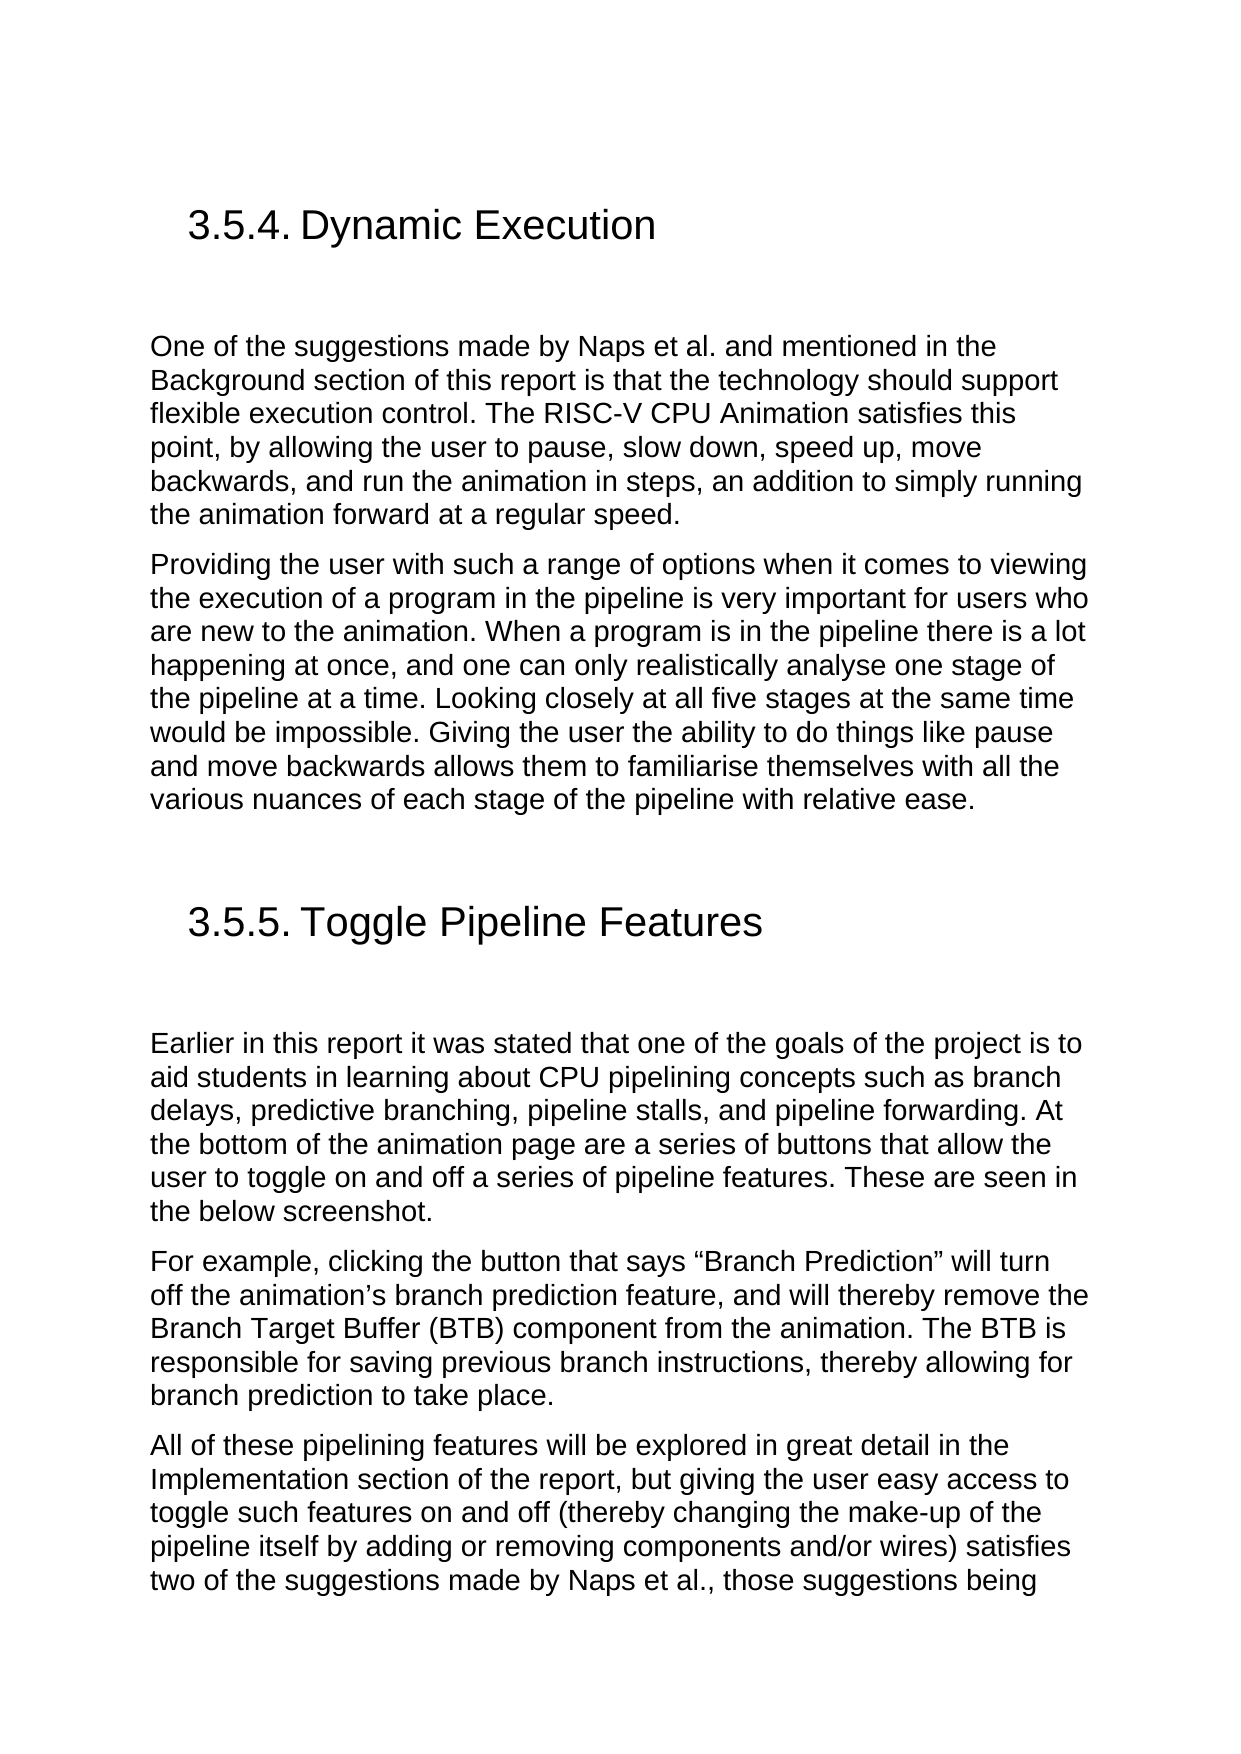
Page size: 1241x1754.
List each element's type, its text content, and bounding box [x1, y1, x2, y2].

text For example, clicking the button that says “Branch Prediction” will turn off the animation’s branch prediction feature, and will thereby remove the Branch Target Buffer (BTB) component from the animation. The BTB is responsible for saving previous branch instructions, thereby allowing for branch prediction to take place. [150, 1244, 1090, 1412]
text Earlier in this report it was stated that one of the goals of the project is to aid students in learning about CPU pipelining concepts such as branch delays, predictive branching, pipeline stalls, and pipeline forwarding. At the bottom of the animation page are a series of buttons that allow the user to toggle on and off a series of pipeline features. These are seen in the below screenshot. [150, 1026, 1090, 1227]
list Toggle Pipeline Features [187, 897, 1090, 945]
text Providing the user with such a range of options when it comes to viewing the execution of a program in the pipeline is very important for users who are new to the animation. When a program is in the pipeline there is a lot happening at once, and one can only realistically analyse one stage of the pipeline at a time. Looking closely at all five stages at the same time would be impossible. Giving the user the ability to do things like pause and move backwards allows them to familiarise themselves with all the various nuances of each stage of the pipeline with relative ease. [150, 547, 1090, 816]
text One of the suggestions made by Naps et al. and mentioned in the Background section of this report is that the technology should support flexible execution control. The RISC-V CPU Animation satisfies this point, by allowing the user to pause, slow down, speed up, move backwards, and run the animation in steps, an addition to simply running the animation forward at a regular speed. [150, 329, 1090, 531]
text All of these pipelining features will be explored in great detail in the Implementation section of the report, but giving the user easy access to toggle such features on and off (thereby changing the make-up of the pipeline itself by adding or removing components and/or wires) satisfies two of the suggestions made by Naps et al., those suggestions being [150, 1428, 1090, 1596]
list Dynamic Execution [187, 200, 1090, 248]
